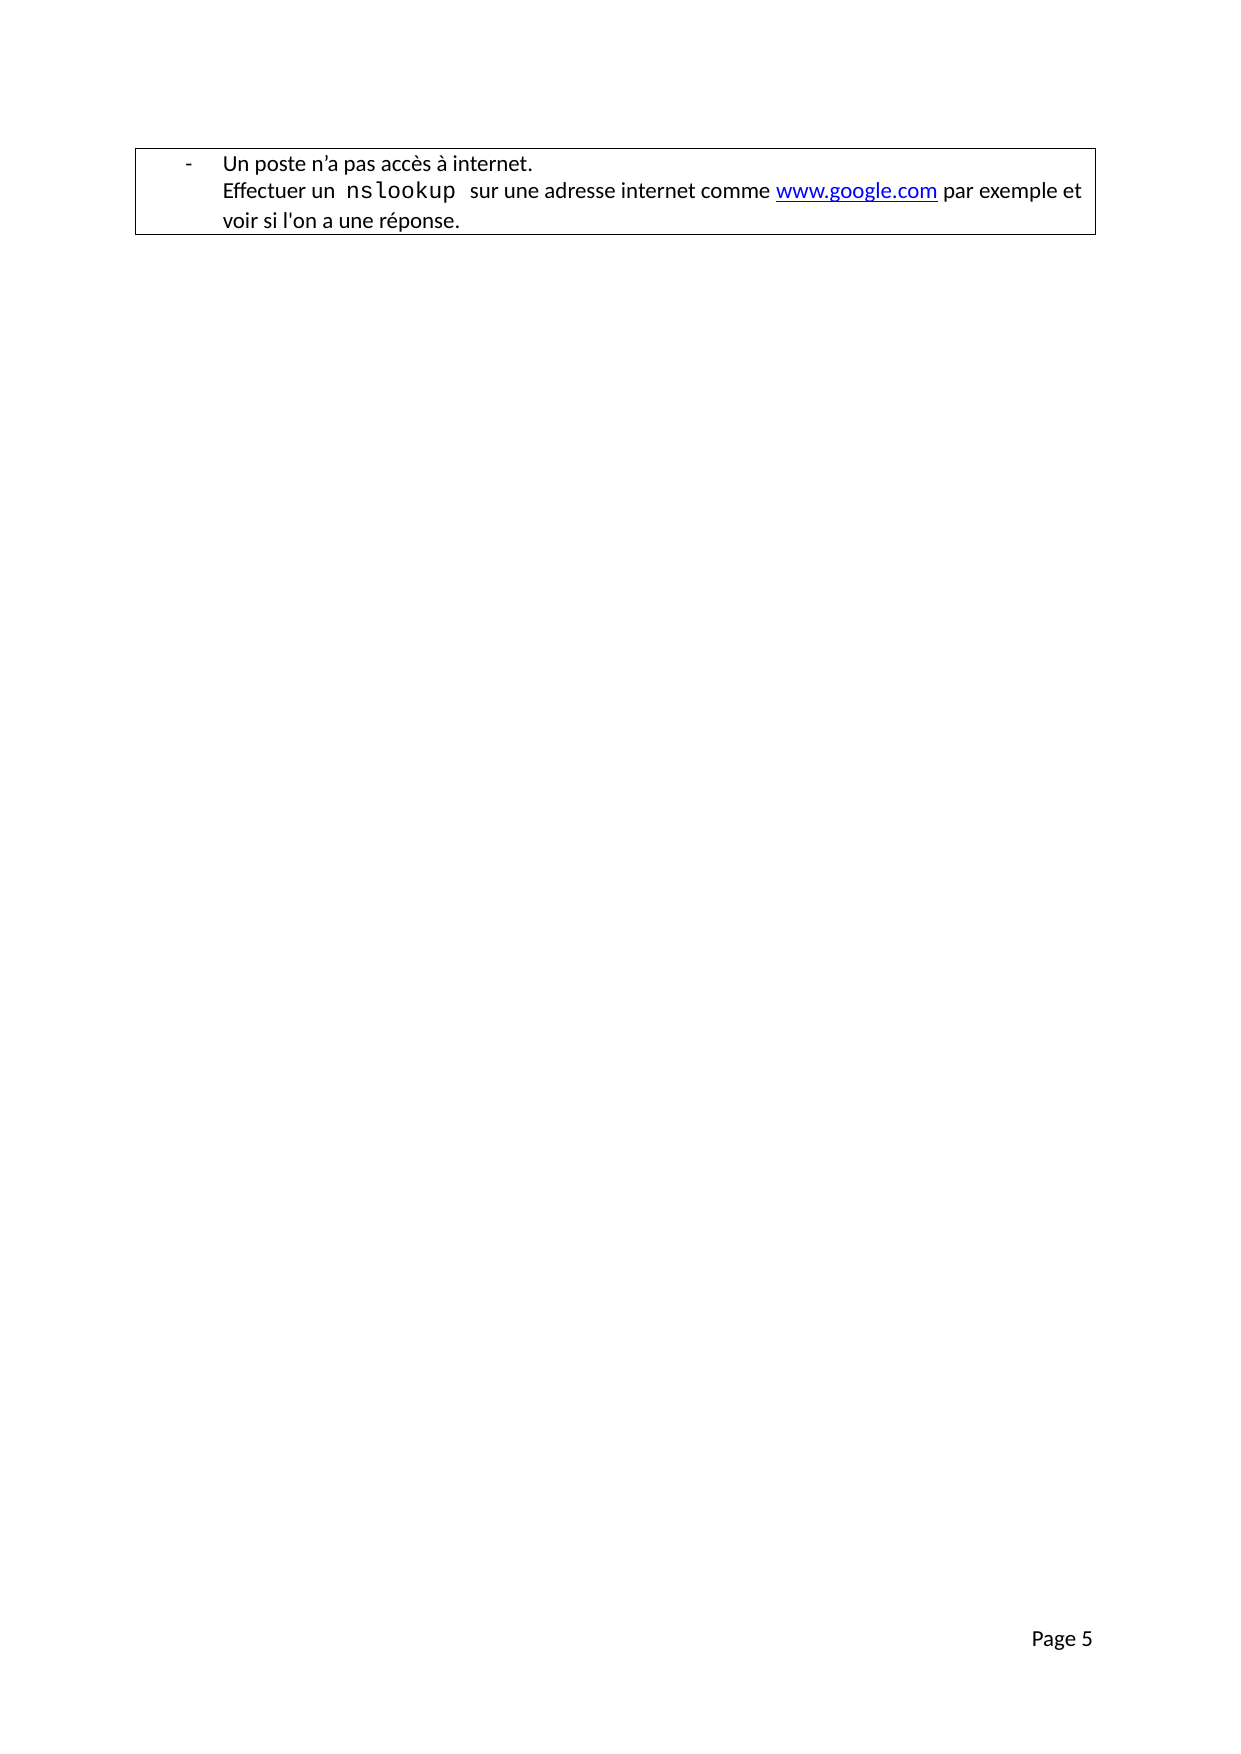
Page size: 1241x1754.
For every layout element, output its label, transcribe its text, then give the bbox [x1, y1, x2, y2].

table_header Un poste n’a pas accès à internet. Effectuer un nslookup sur une adresse internet comme www.google.com par exemple et voir si l'on a une réponse. [136, 149, 1095, 234]
